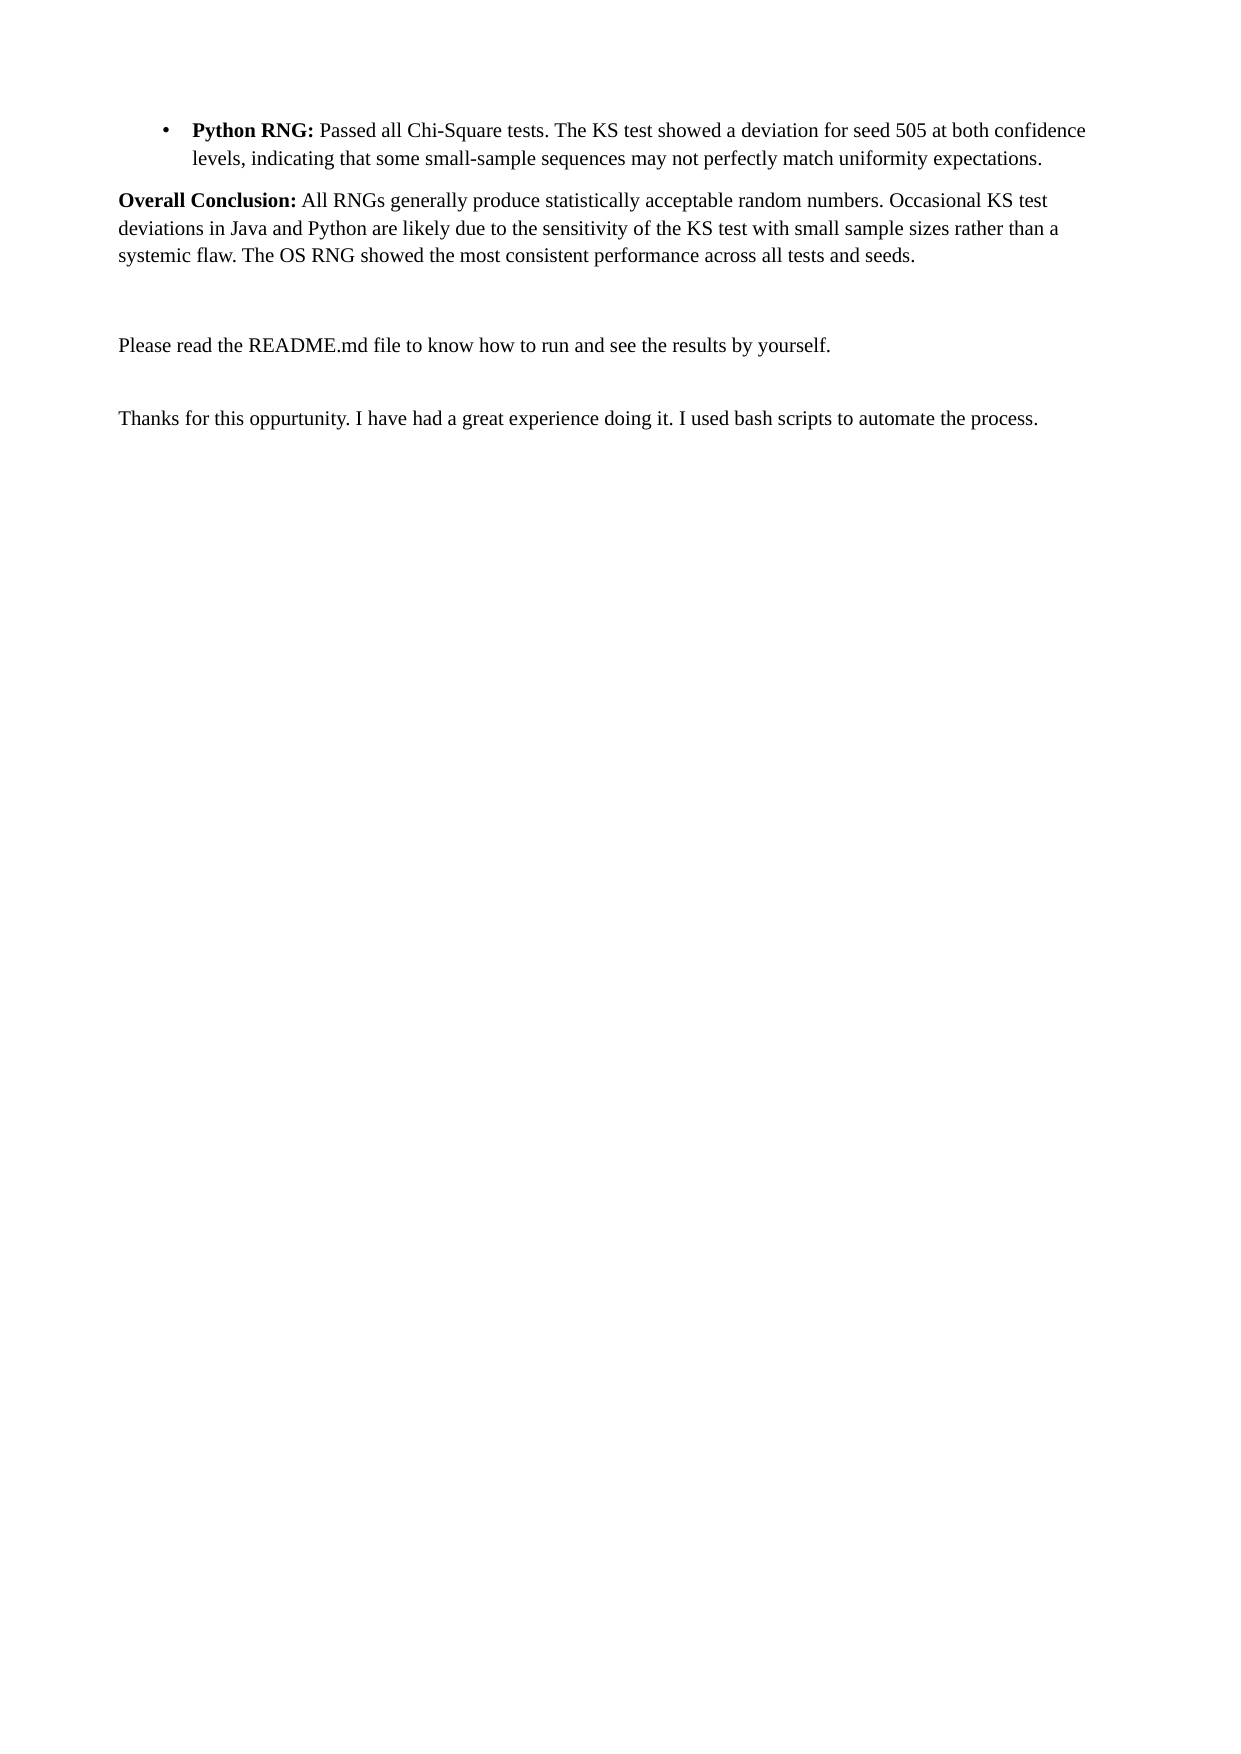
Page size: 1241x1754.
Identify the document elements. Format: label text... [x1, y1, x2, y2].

text Please read the README.md file to know how to run and see the results by yourself. [118, 333, 1122, 357]
text Thanks for this oppurtunity. I have had a great experience doing it. I used bash scripts to automate the process. [118, 406, 1122, 430]
list Python RNG: Passed all Chi-Square tests. The KS test showed a deviation for seed 505 at both confidence levels, indicating that some small-sample sequences may not perfectly match uniformity expectations. [162, 118, 1122, 170]
text Overall Conclusion: All RNGs generally produce statistically acceptable random numbers. Occasional KS test deviations in Java and Python are likely due to the sensitivity of the KS test with small sample sizes rather than a systemic flaw. The OS RNG showed the most consistent performance across all tests and seeds. [118, 188, 1122, 267]
